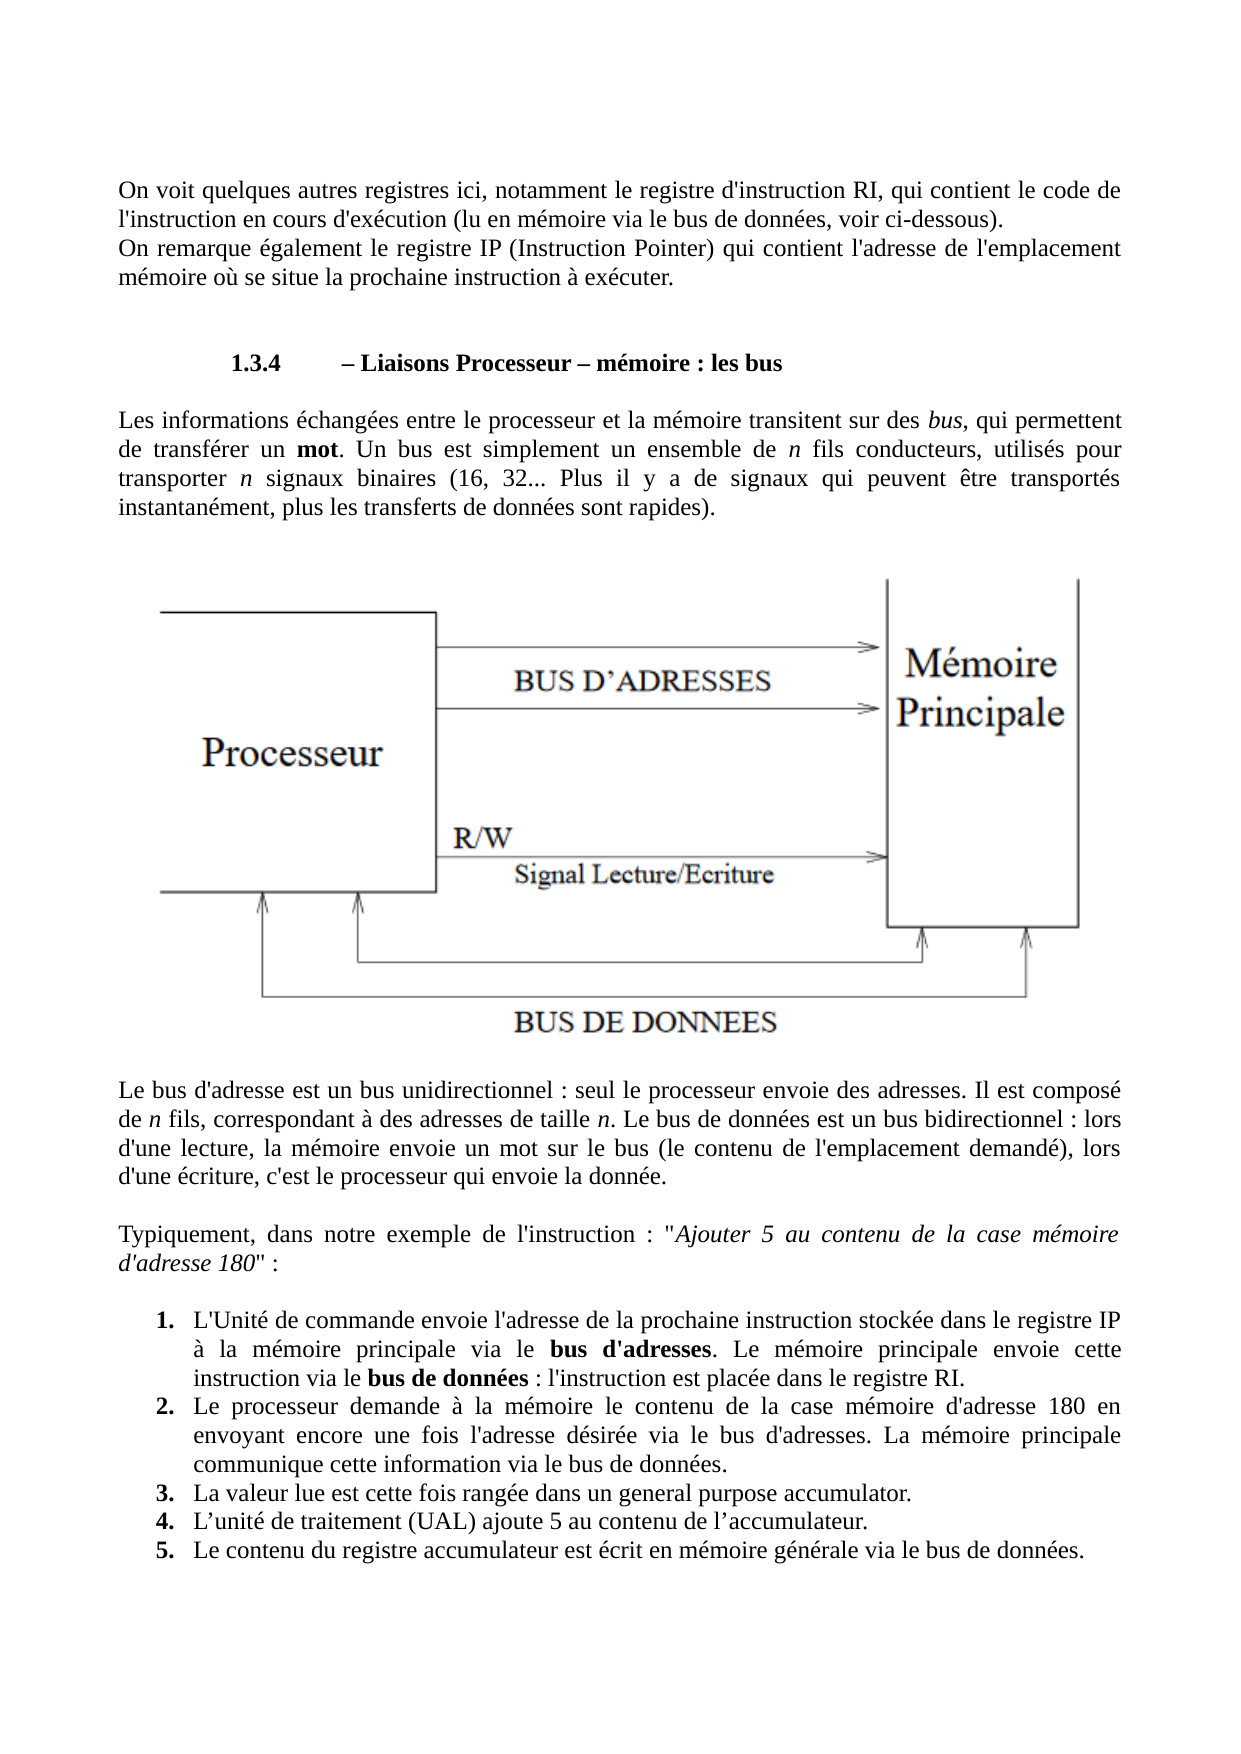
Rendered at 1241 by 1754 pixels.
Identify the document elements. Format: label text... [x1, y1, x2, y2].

list L'Unité de commande envoie l'adresse de la prochaine instruction stockée dans le registre IP à la mémoire principale via le bus d'adresses. Le mémoire principale envoie cette instruction via le bus de données : l'instruction est placée dans le registre RI. [156, 1305, 1122, 1391]
list Le processeur demande à la mémoire le contenu de la case mémoire d'adresse 180 en envoyant encore une fois l'adresse désirée via le bus d'adresses. La mémoire principale communique cette information via le bus de données. [156, 1391, 1122, 1478]
text Les informations échangées entre le processeur et la mémoire transitent sur des bus, qui permettent de transférer un mot. Un bus est simplement un ensemble de n fils conducteurs, utilisés pour transporter n signaux binaires (16, 32... Plus il y a de signaux qui peuvent être transportés instantanément, plus les transferts de données sont rapides). [118, 406, 1122, 521]
text Typiquement, dans notre exemple de l'instruction : "Ajouter 5 au contenu de la case mémoire d'adresse 180" : [118, 1219, 1122, 1276]
text On voit quelques autres registres ici, notamment le registre d'instruction RI, qui contient le code de l'instruction en cours d'exécution (lu en mémoire via le bus de données, voir ci-dessous). [118, 176, 1122, 233]
text Le bus d'adresse est un bus unidirectionnel : seul le processeur envoie des adresses. Il est composé de n fils, correspondant à des adresses de taille n. Le bus de données est un bus bidirectionnel : lors d'une lecture, la mémoire envoie un mot sur le bus (le contenu de l'emplacement demandé), lors d'une écriture, c'est le processeur qui envoie la donnée. [118, 1075, 1122, 1190]
list Le contenu du registre accumulateur est écrit en mémoire générale via le bus de données. [156, 1535, 1122, 1564]
list La valeur lue est cette fois rangée dans un general purpose accumulator. [156, 1478, 1122, 1506]
list L’unité de traitement (UAL) ajoute 5 au contenu de l’accumulateur. [156, 1506, 1122, 1535]
list – Liaisons Processeur – mémoire : les bus [231, 348, 1122, 377]
text On remarque également le registre IP (Instruction Pointer) qui contient l'adresse de l'emplacement mémoire où se situe la prochaine instruction à exécuter. [118, 233, 1122, 291]
